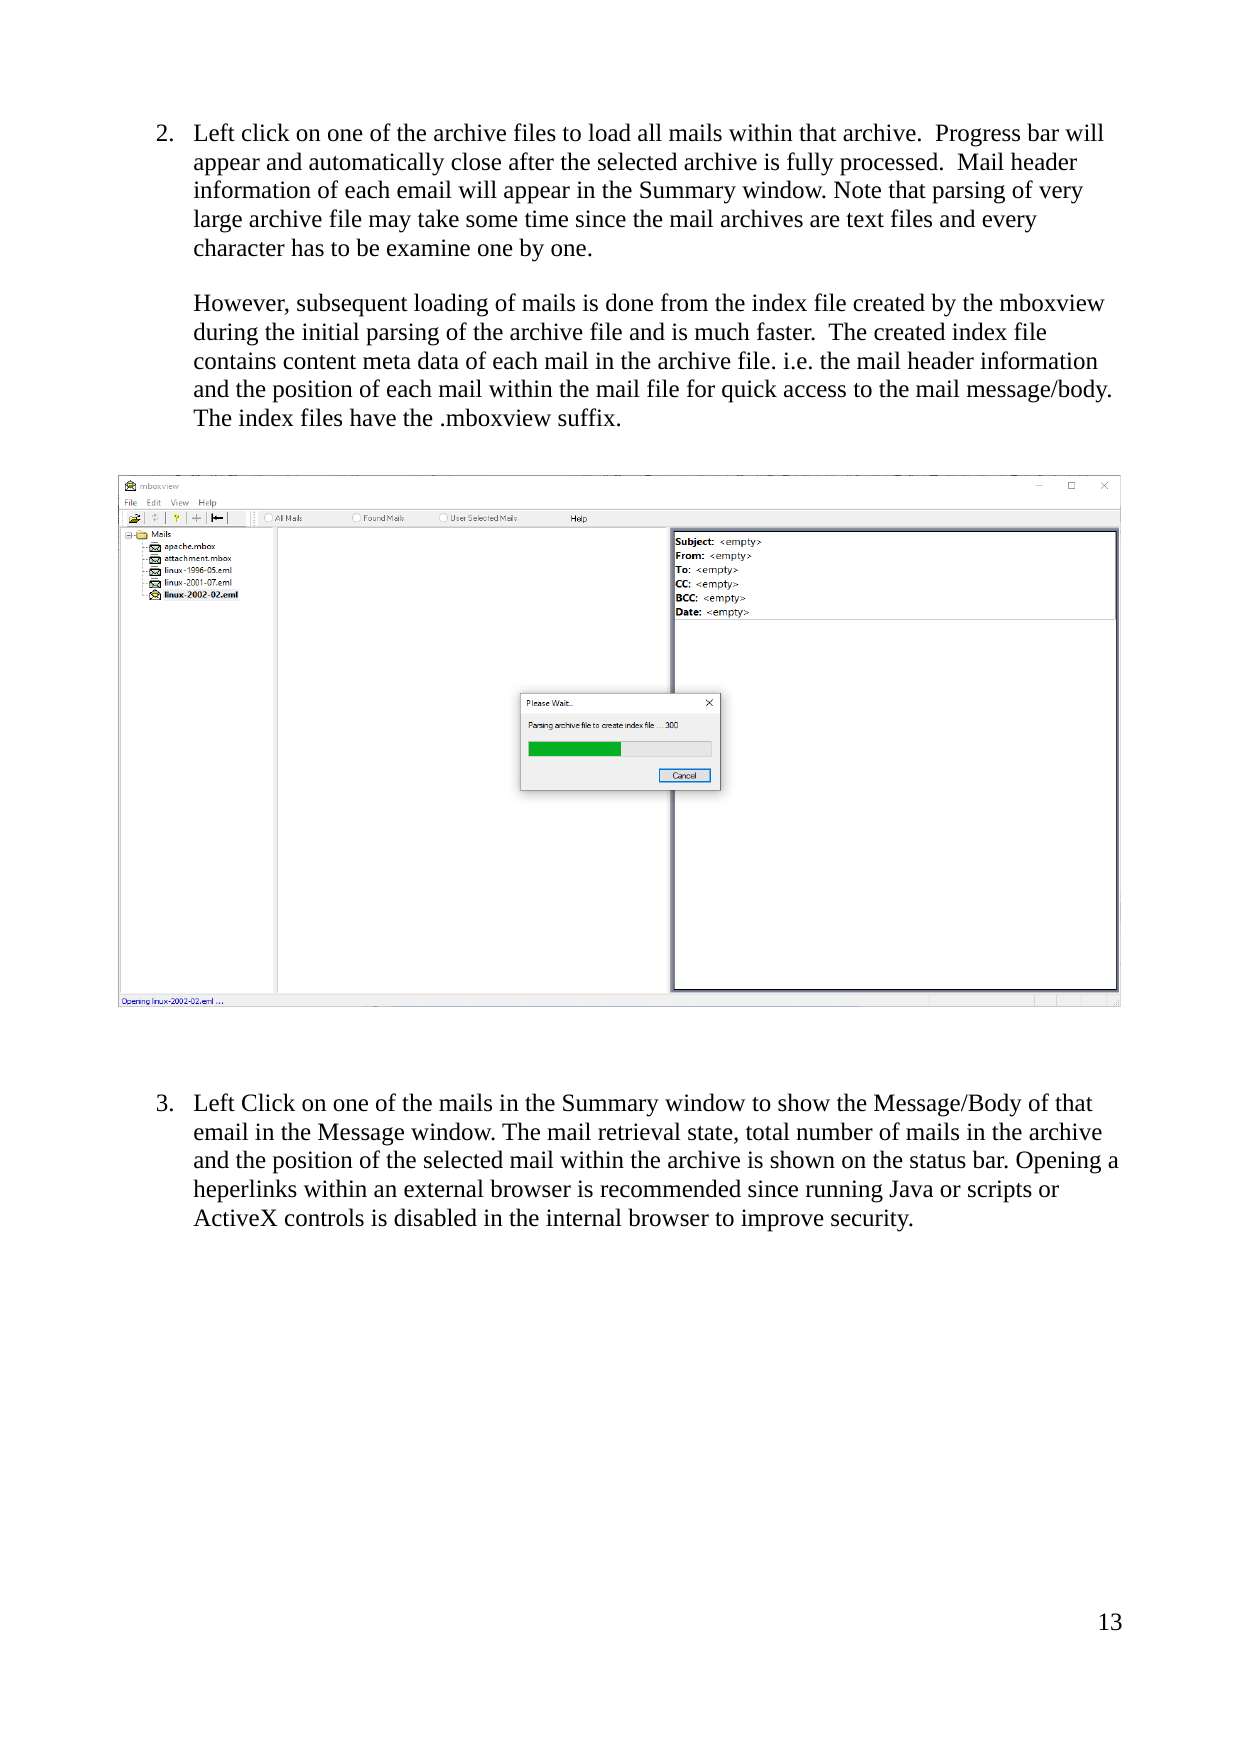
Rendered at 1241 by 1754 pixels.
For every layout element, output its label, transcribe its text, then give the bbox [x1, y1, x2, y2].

picture [118, 475, 1121, 1007]
list Left click on one of the archive files to load all mails within that archive. Progress bar will appear and automatically close after the selected archive is fully processed. Mail header information of each email will appear in the Summary window. Note that parsing of very large archive file may take some time since the mail archives are text files and every character has to be examine one by one. [156, 118, 1122, 262]
list Left Click on one of the mails in the Summary window to show the Message/Body of that email in the Message window. The mail retrieval state, total number of mails in the archive and the position of the selected mail within the archive is shown on the status bar. Opening a heperlinks within an external browser is recommended since running Java or scripts or ActiveX controls is disabled in the internal browser to improve security. [156, 1088, 1122, 1232]
list However, subsequent loading of mails is done from the index file created by the mboxview during the initial parsing of the archive file and is much faster. The created index file contains content meta data of each mail in the archive file. i.e. the mail header information and the position of each mail within the mail file for quick access to the mail message/body. The index files have the .mboxview suffix. [156, 288, 1122, 461]
